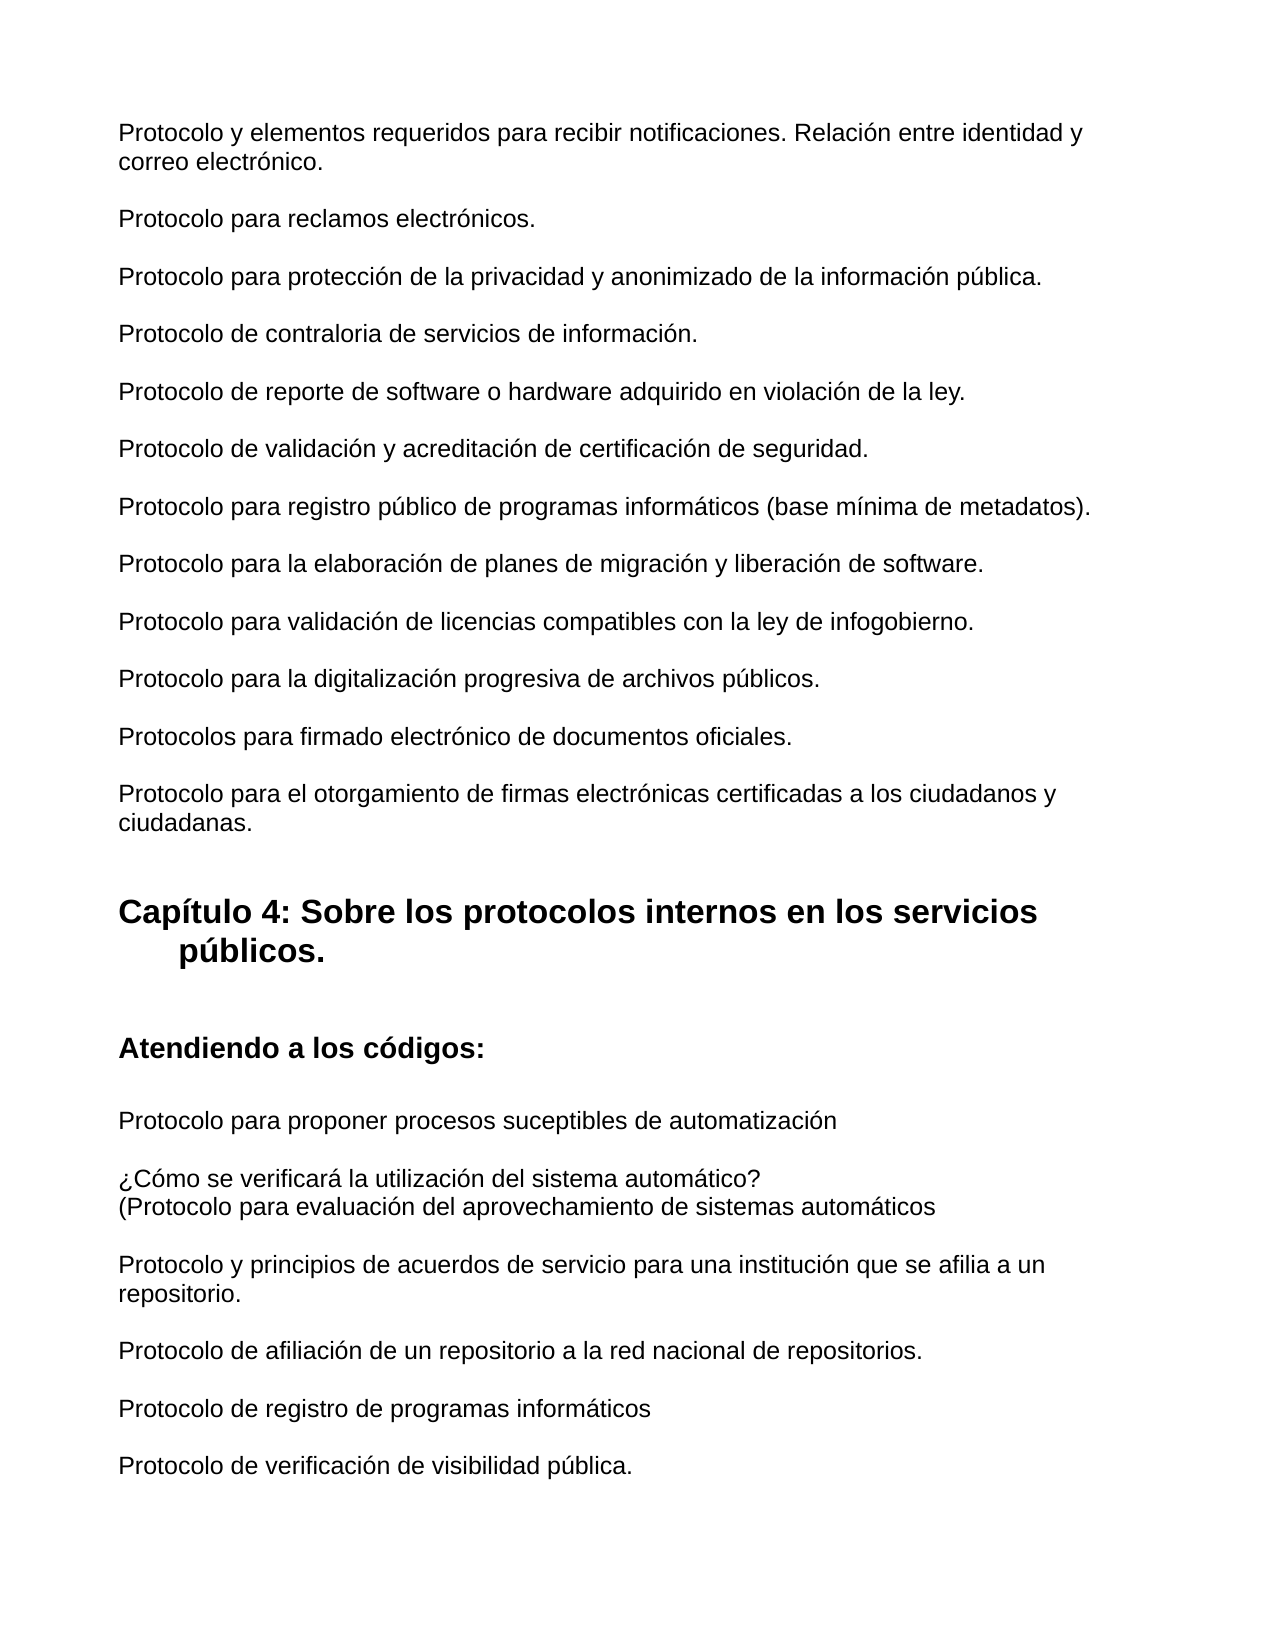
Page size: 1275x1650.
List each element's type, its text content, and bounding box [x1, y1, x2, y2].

text Protocolo de reporte de software o hardware adquirido en violación de la ley. [118, 377, 1157, 406]
text Protocolos para firmado electrónico de documentos oficiales. [118, 722, 1157, 751]
text Protocolo para registro público de programas informáticos (base mínima de metadatos). [118, 492, 1157, 521]
text Protocolo de registro de programas informáticos [118, 1393, 1157, 1422]
subtitle Capítulo 4: Sobre los protocolos internos en los servicios públicos. [118, 892, 1157, 969]
text Protocolo para reclamos electrónicos. [118, 204, 1157, 233]
text Protocolo y elementos requeridos para recibir notificaciones. Relación entre identidad y correo electrónico. [118, 118, 1157, 176]
text Protocolo para la elaboración de planes de migración y liberación de software. [118, 549, 1157, 578]
text Protocolo y principios de acuerdos de servicio para una institución que se afilia a un repositorio. [118, 1250, 1157, 1307]
text Protocolo para proponer procesos suceptibles de automatización [118, 1106, 1157, 1135]
text Protocolo para la digitalización progresiva de archivos públicos. [118, 664, 1157, 693]
text Protocolo de contraloria de servicios de información. [118, 319, 1157, 348]
text (Protocolo para evaluación del aprovechamiento de sistemas automáticos [118, 1192, 1157, 1221]
text Protocolo para validación de licencias compatibles con la ley de infogobierno. [118, 607, 1157, 636]
text Protocolo de validación y acreditación de certificación de seguridad. [118, 434, 1157, 463]
text Protocolo de afiliación de un repositorio a la red nacional de repositorios. [118, 1336, 1157, 1365]
subtitle Atendiendo a los códigos: [118, 1031, 1157, 1065]
text Protocolo de verificación de visibilidad pública. [118, 1451, 1157, 1480]
text Protocolo para protección de la privacidad y anonimizado de la información pública. [118, 262, 1157, 291]
text Protocolo para el otorgamiento de firmas electrónicas certificadas a los ciudadanos y ciudadanas. [118, 779, 1157, 837]
text ¿Cómo se verificará la utilización del sistema automático? [118, 1163, 1157, 1192]
